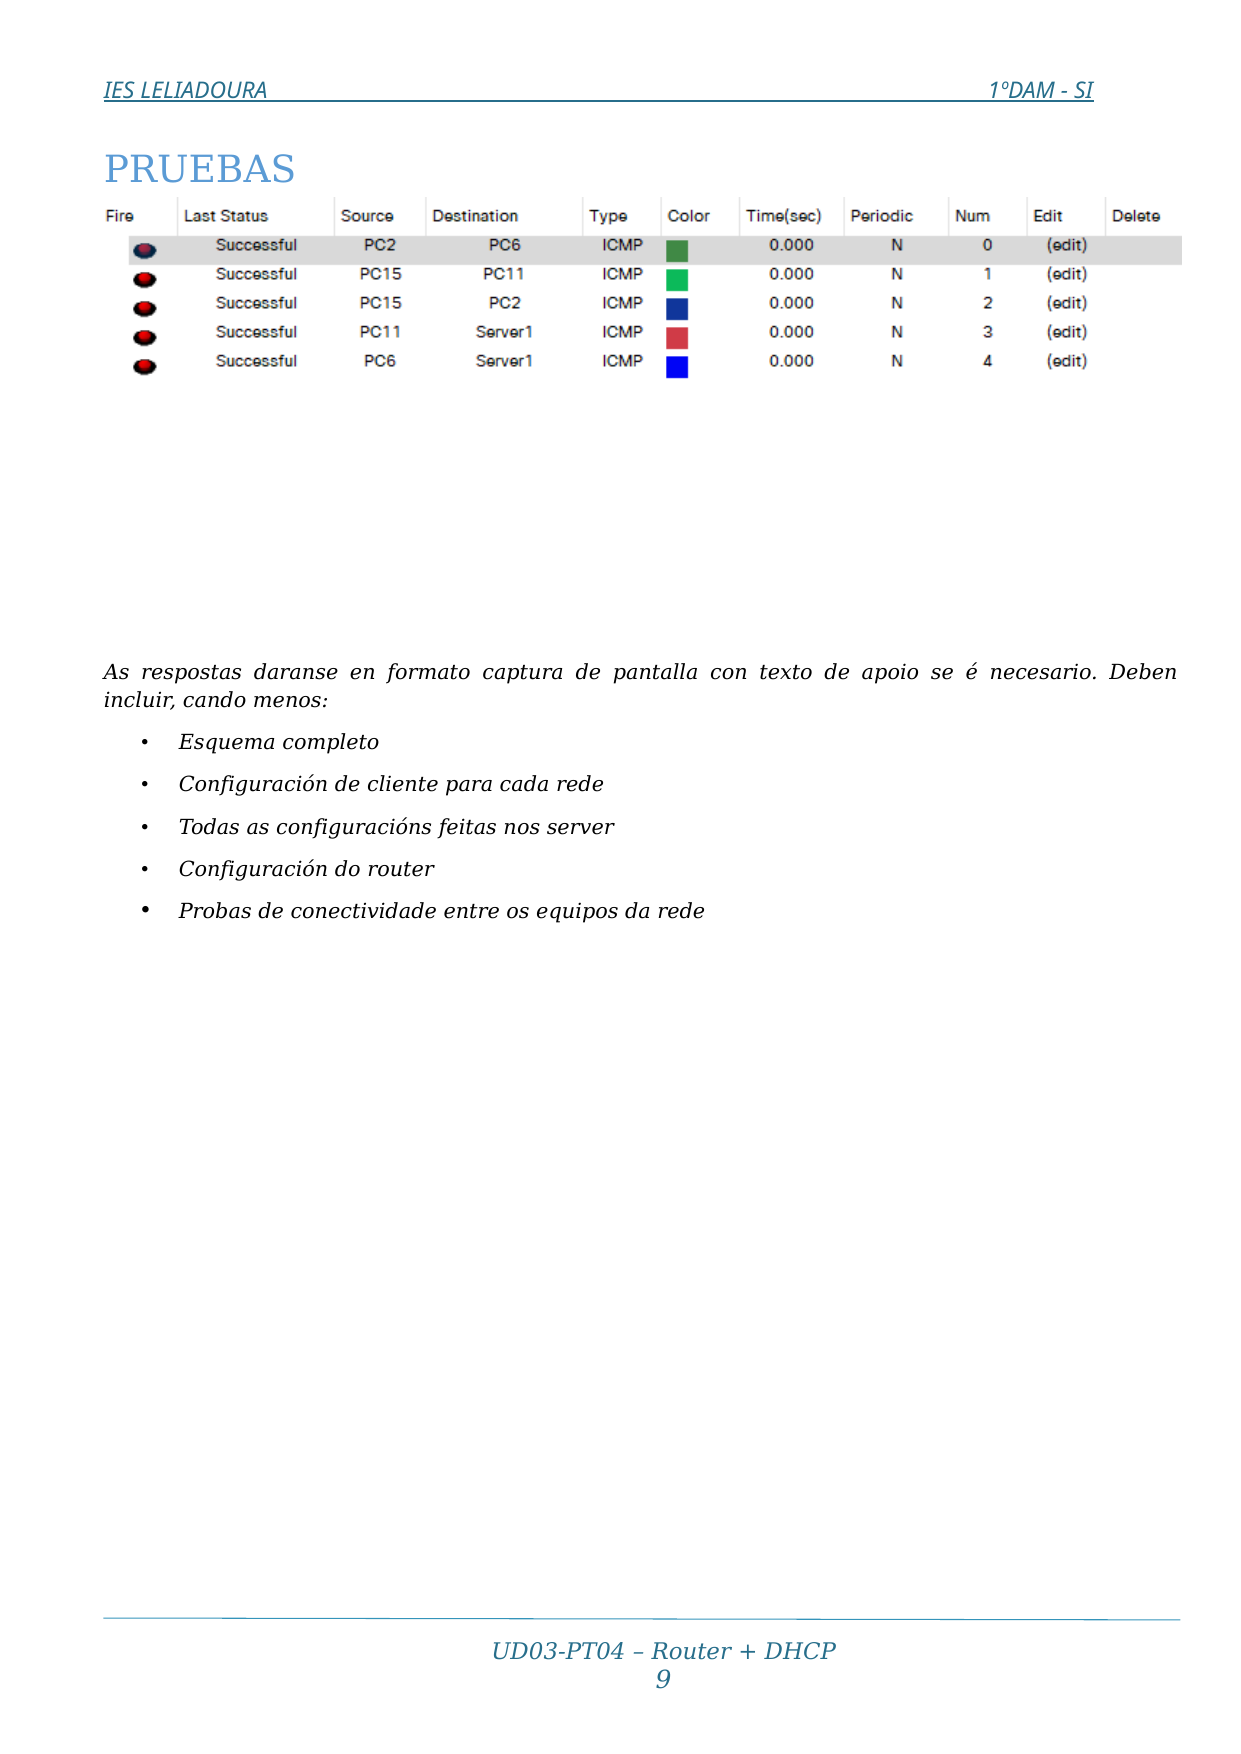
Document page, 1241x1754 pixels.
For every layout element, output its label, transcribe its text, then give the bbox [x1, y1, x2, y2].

text PRUEBAS [103, 148, 1181, 197]
list Todas as configuracións feitas nos server [141, 815, 1181, 839]
list Esquema completo [141, 730, 1181, 754]
list Configuración do router [141, 857, 1181, 881]
list Configuración de cliente para cada rede [141, 772, 1181, 797]
list Probas de conectividade entre os equipos da rede [141, 899, 1181, 924]
text As respostas daranse en formato captura de pantalla con texto de apoio se é necesario. Deben incluir, cando menos: [103, 660, 1181, 712]
